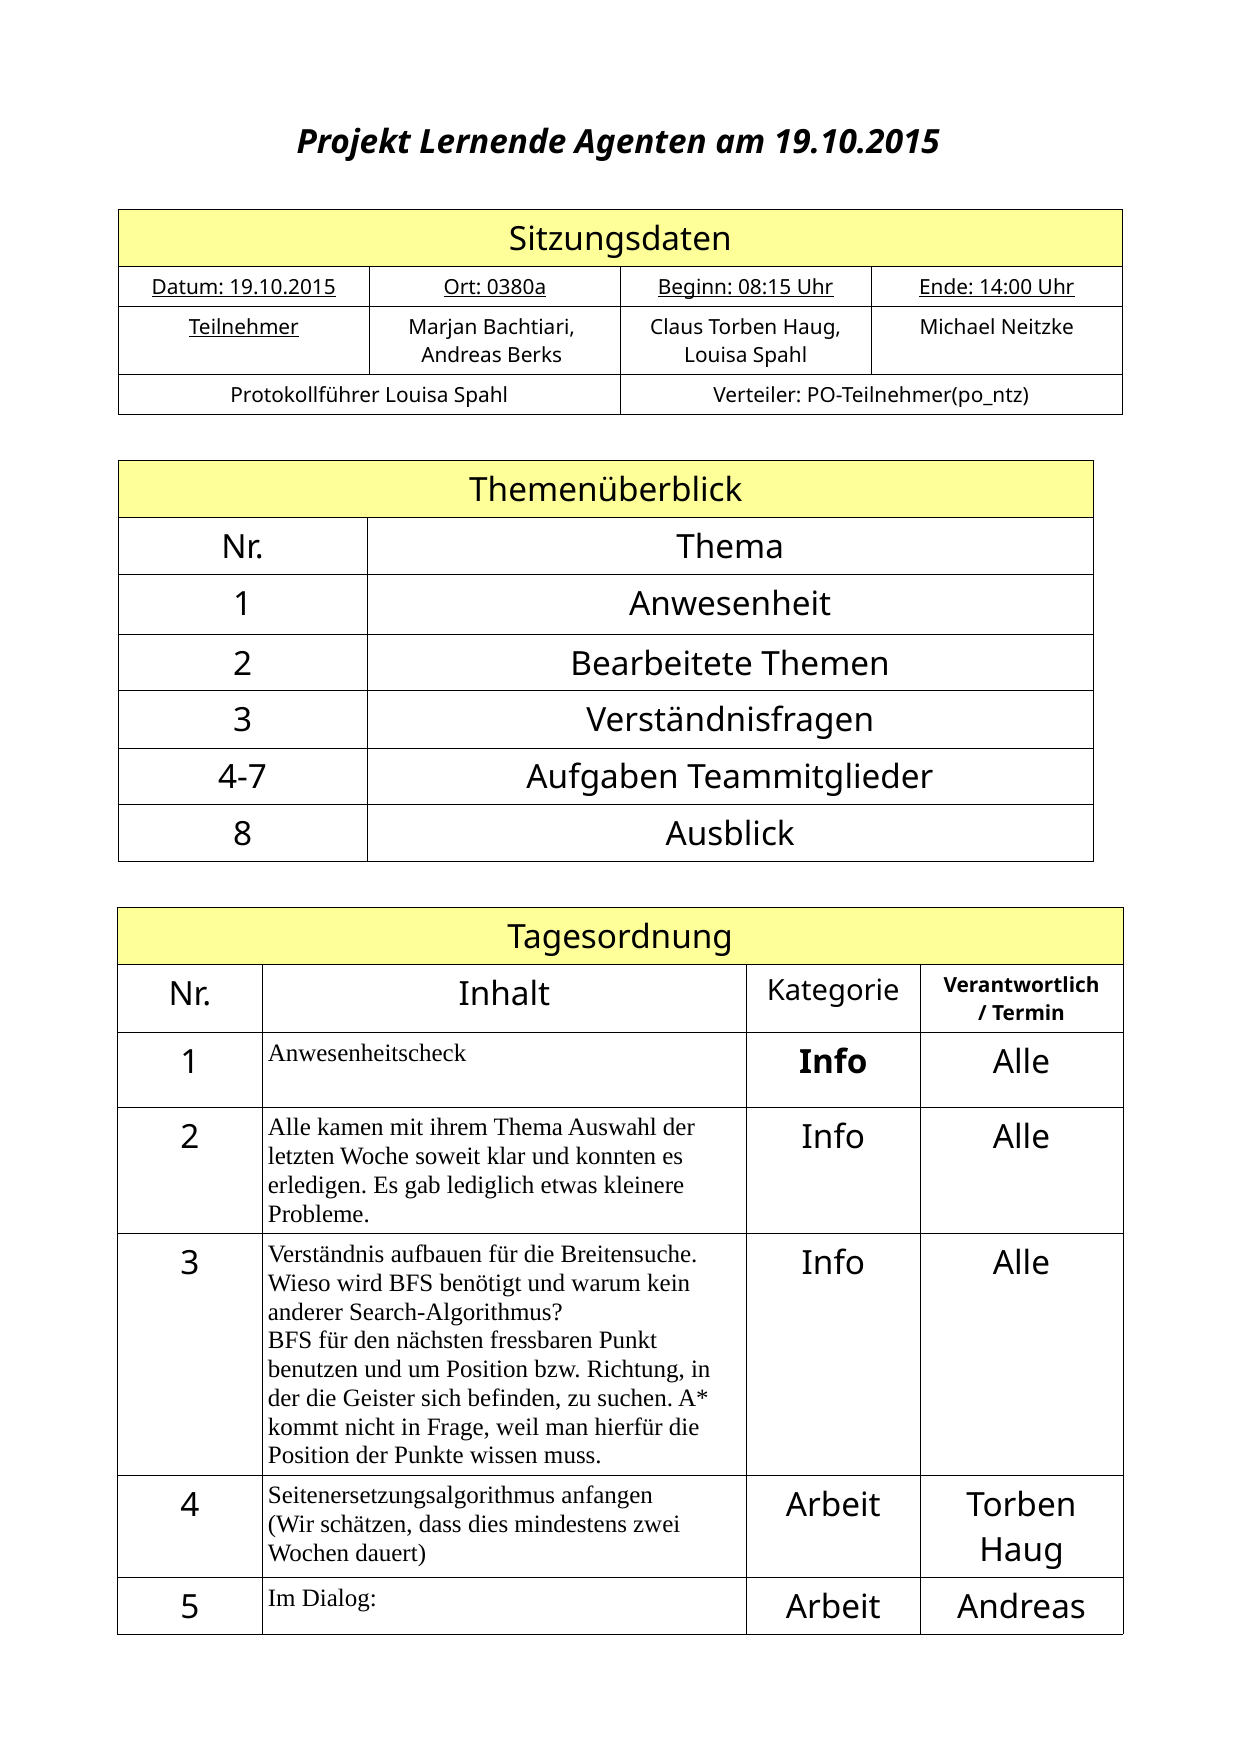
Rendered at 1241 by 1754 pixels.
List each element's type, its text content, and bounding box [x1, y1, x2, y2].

table_header Sitzungsdaten [119, 210, 1122, 266]
table_cell Ende: 14:00 Uhr [872, 267, 1122, 306]
table_cell Ausblick [368, 805, 1093, 861]
table_cell 4 [118, 1476, 262, 1577]
table_cell Aufgaben Teammitglieder [368, 749, 1093, 804]
table_cell Alle [921, 1108, 1123, 1233]
table_cell Verständnisfragen [368, 691, 1093, 747]
table_cell 2 [119, 635, 367, 690]
table_cell Protokollführer Louisa Spahl [119, 375, 620, 414]
table_cell Seitenersetzungsalgorithmus anfangen (Wir schätzen, dass dies mindestens zwei Wochen dauert) [263, 1476, 746, 1577]
table_cell 5 [118, 1578, 262, 1634]
table_cell Alle kamen mit ihrem Thema Auswahl der letzten Woche soweit klar und konnten es erledigen. Es gab lediglich etwas kleinere Probleme. [263, 1108, 746, 1233]
table_cell Im Dialog: [263, 1578, 746, 1634]
table_cell Bearbeitete Themen [368, 635, 1093, 690]
table_cell Info [747, 1108, 920, 1233]
table_cell Verständnis aufbauen für die Breitensuche. Wieso wird BFS benötigt und warum kein anderer Search-Algorithmus? BFS für den nächsten fressbaren Punkt benutzen und um Position bzw. Richtung, in der die Geister sich befinden, zu suchen. A* kommt nicht in Frage, weil man hierfür die Position der Punkte wissen muss. [263, 1234, 746, 1475]
table_cell Nr. [119, 518, 367, 574]
table_cell Alle [921, 1033, 1123, 1107]
table_cell Ort: 0380a [370, 267, 620, 306]
table_header Tagesordnung [118, 908, 1123, 964]
table_cell Beginn: 08:15 Uhr [621, 267, 871, 306]
table_cell Inhalt [263, 965, 746, 1032]
table_header Themenüberblick [119, 461, 1093, 517]
table_cell Claus Torben Haug, Louisa Spahl [621, 307, 871, 374]
table_cell 8 [119, 805, 367, 861]
table_cell Teilnehmer [119, 307, 369, 374]
table_cell Arbeit [747, 1476, 920, 1577]
table_cell Thema [368, 518, 1093, 574]
table_cell Info [747, 1234, 920, 1475]
table_cell Marjan Bachtiari, Andreas Berks [370, 307, 620, 374]
table_cell Verteiler: PO-Teilnehmer(po_ntz) [621, 375, 1122, 414]
table_cell Nr. [118, 965, 262, 1032]
table_cell Arbeit [747, 1578, 920, 1634]
table_cell 3 [119, 691, 367, 747]
table_cell Andreas [921, 1578, 1123, 1634]
table_cell 1 [118, 1033, 262, 1107]
table_cell Kategorie [747, 965, 920, 1032]
table_cell 3 [118, 1234, 262, 1475]
table_cell Verantwortlich / Termin [921, 965, 1123, 1032]
table_cell Info [747, 1033, 920, 1107]
table_cell Anwesenheitscheck [263, 1033, 746, 1107]
table_cell Torben Haug [921, 1476, 1123, 1577]
table_cell Alle [921, 1234, 1123, 1475]
table_cell Datum: 19.10.2015 [119, 267, 369, 306]
text Projekt Lernende Agenten am 19.10.2015 [118, 118, 1122, 163]
table_cell Michael Neitzke [872, 307, 1122, 374]
table_cell 4-7 [119, 749, 367, 804]
table_cell 1 [119, 575, 367, 633]
table_cell Anwesenheit [368, 575, 1093, 633]
table_cell 2 [118, 1108, 262, 1233]
